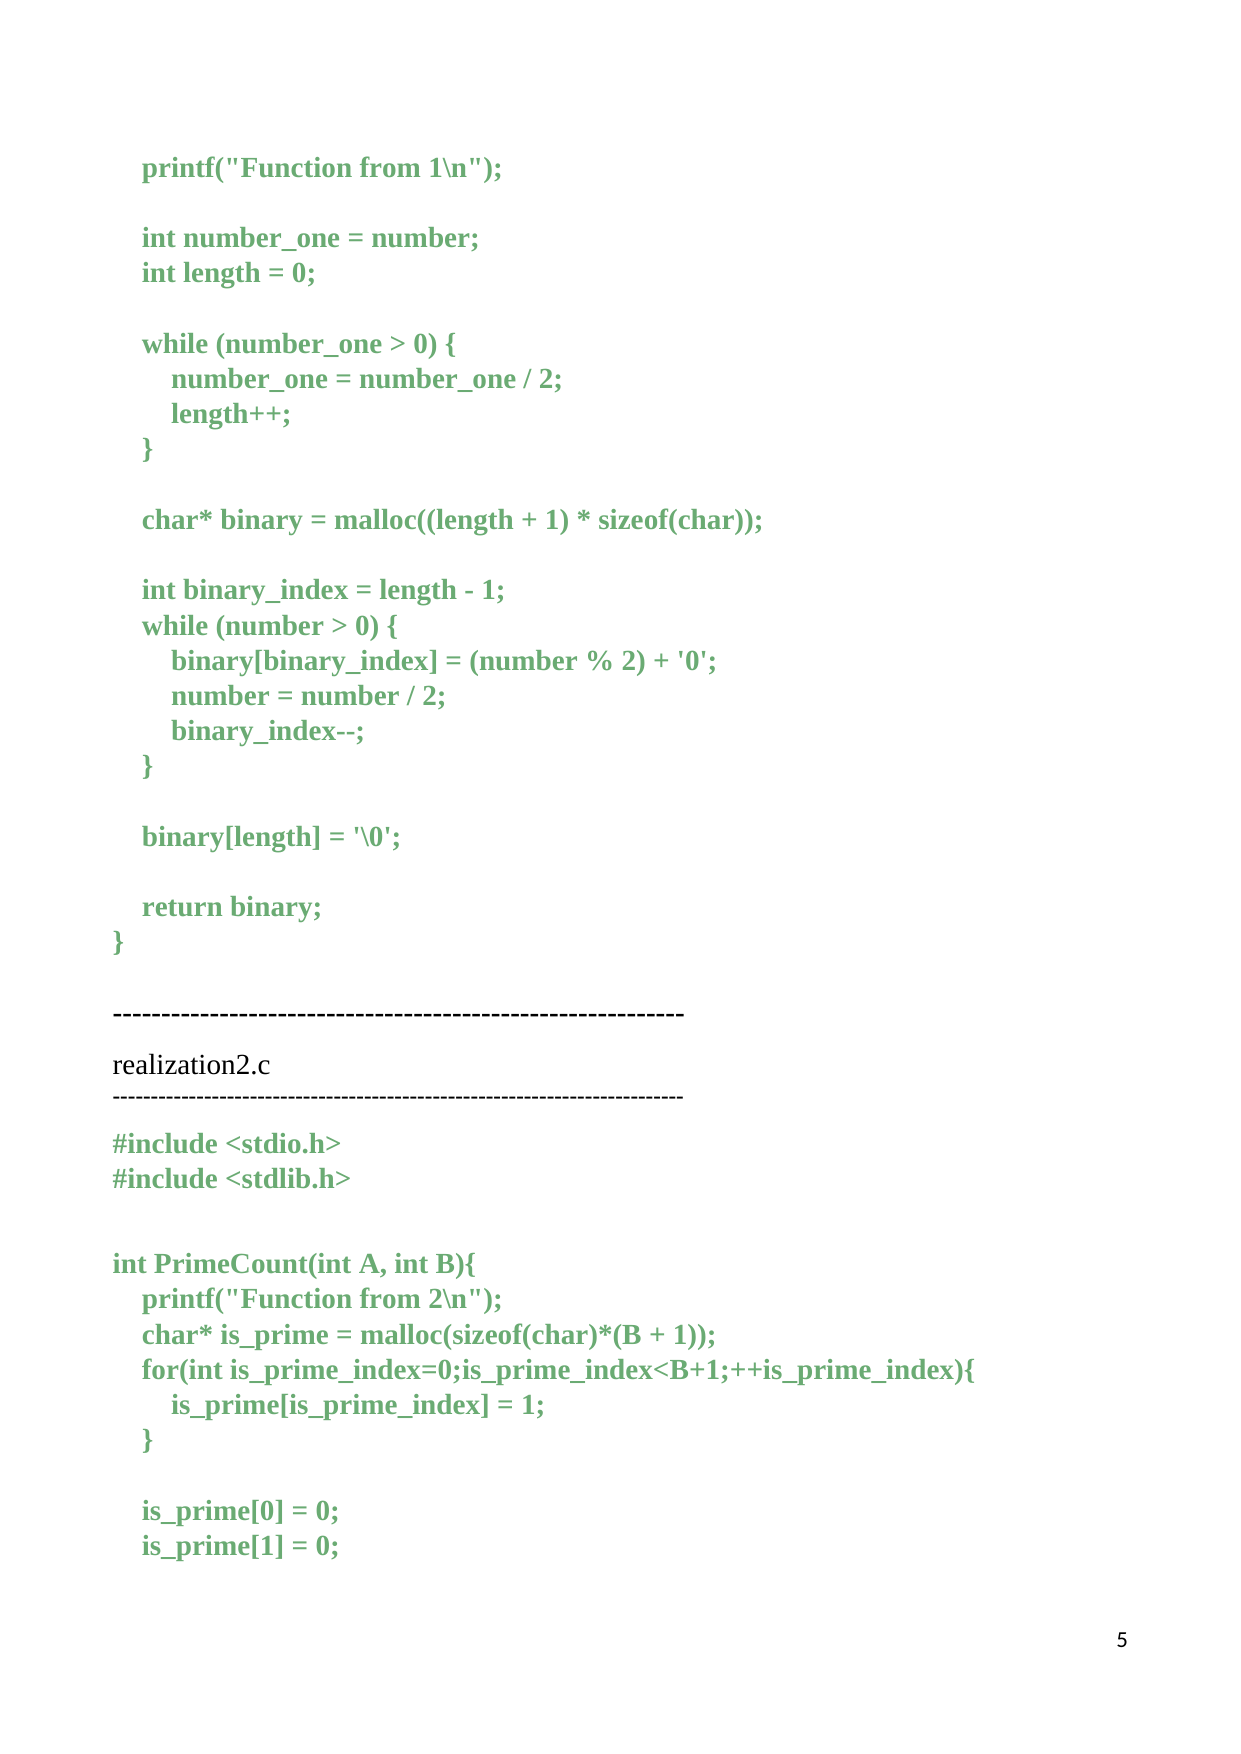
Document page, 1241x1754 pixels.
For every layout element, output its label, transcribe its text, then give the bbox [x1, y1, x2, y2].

text #include <stdio.h> [112, 1126, 1128, 1160]
text int PrimeCount(int A, int B){ [112, 1246, 1128, 1280]
text --------------------------------------------------------------------------- [112, 1082, 1128, 1108]
text while (number_one > 0) { [112, 326, 1128, 359]
text char* binary = malloc((length + 1) * sizeof(char)); [112, 502, 1128, 536]
text length++; [112, 396, 1128, 430]
text while (number > 0) { [112, 608, 1128, 641]
text binary[length] = '\0'; [112, 819, 1128, 852]
text } [112, 748, 1128, 782]
text printf("Function from 1\n"); [112, 150, 1128, 183]
text number = number / 2; [112, 678, 1128, 712]
text is_prime[is_prime_index] = 1; [112, 1387, 1128, 1421]
text binary[binary_index] = (number % 2) + '0'; [112, 643, 1128, 676]
text number_one = number_one / 2; [112, 361, 1128, 395]
text int length = 0; [112, 256, 1128, 289]
text ----------------------------------------------------------- [112, 995, 1128, 1028]
text } [112, 924, 1128, 958]
text realization2.c [112, 1047, 1128, 1080]
text printf("Function from 2\n"); [112, 1282, 1128, 1315]
text binary_index--; [112, 713, 1128, 747]
text char* is_prime = malloc(sizeof(char)*(B + 1)); [112, 1317, 1128, 1350]
text int number_one = number; [112, 220, 1128, 254]
text is_prime[0] = 0; [112, 1493, 1128, 1526]
text return binary; [112, 889, 1128, 923]
text } [112, 432, 1128, 465]
text for(int is_prime_index=0;is_prime_index<B+1;++is_prime_index){ [112, 1352, 1128, 1386]
text int binary_index = length - 1; [112, 572, 1128, 606]
text is_prime[1] = 0; [112, 1528, 1128, 1562]
text #include <stdlib.h> [112, 1162, 1128, 1195]
text } [112, 1422, 1128, 1456]
